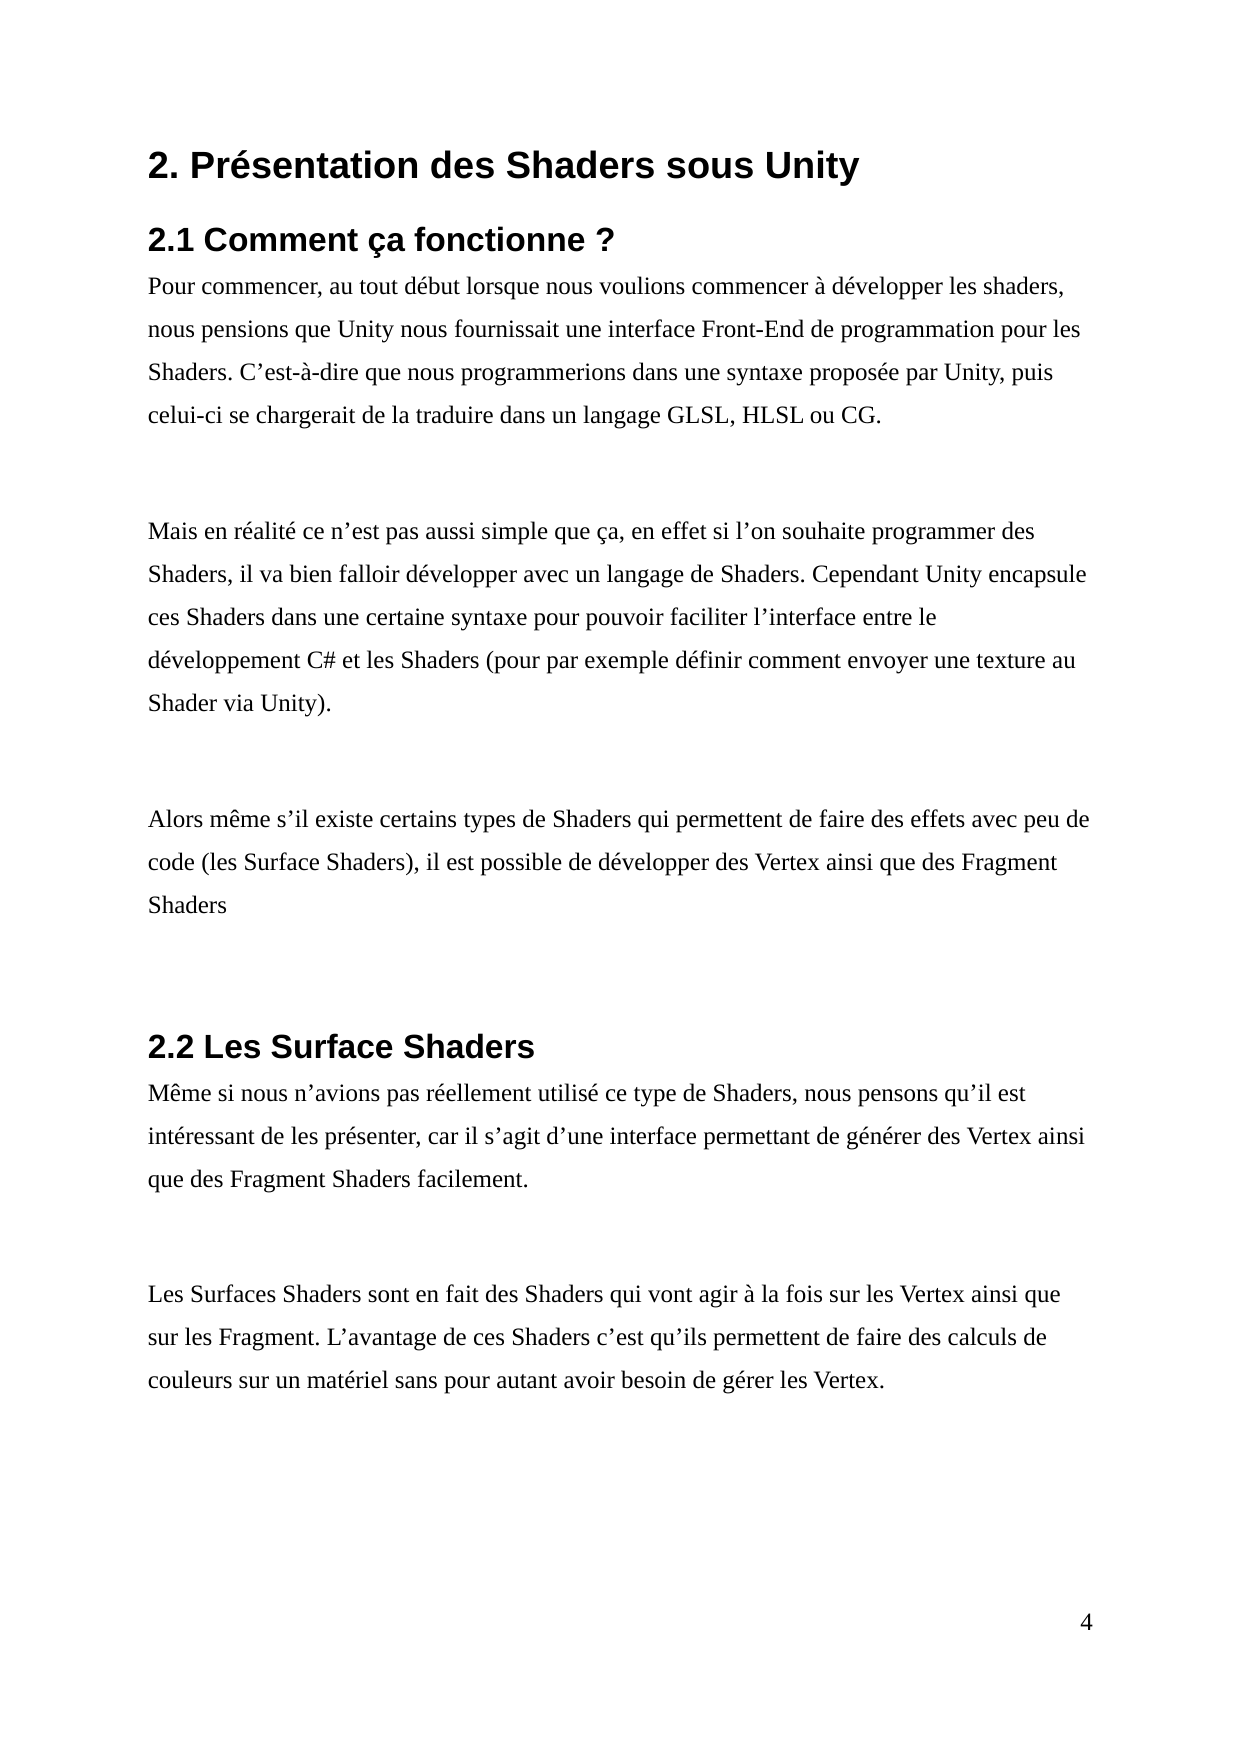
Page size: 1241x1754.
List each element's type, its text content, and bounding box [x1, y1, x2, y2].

text Alors même s’il existe certains types de Shaders qui permettent de faire des effets avec peu de code (les Surface Shaders), il est possible de développer des Vertex ainsi que des Fragment Shaders [148, 804, 1093, 919]
subtitle 2.2 Les Surface Shaders [148, 1026, 1093, 1065]
text Les Surfaces Shaders sont en fait des Shaders qui vont agir à la fois sur les Vertex ainsi que sur les Fragment. L’avantage de ces Shaders c’est qu’ils permettent de faire des calculs de couleurs sur un matériel sans pour autant avoir besoin de gérer les Vertex. [148, 1279, 1093, 1394]
text Mais en réalité ce n’est pas aussi simple que ça, en effet si l’on souhaite programmer des Shaders, il va bien falloir développer avec un langage de Shaders. Cependant Unity encapsule ces Shaders dans une certaine syntaxe pour pouvoir faciliter l’interface entre le développement C# et les Shaders (pour par exemple définir comment envoyer une texture au Shader via Unity). [148, 516, 1093, 717]
text Même si nous n’avions pas réellement utilisé ce type de Shaders, nous pensons qu’il est intéressant de les présenter, car il s’agit d’une interface permettant de générer des Vertex ainsi que des Fragment Shaders facilement. [148, 1078, 1093, 1193]
subtitle 2. Présentation des Shaders sous Unity [148, 143, 1093, 187]
subtitle 2.1 Comment ça fonctionne ? [148, 220, 1093, 259]
text Pour commencer, au tout début lorsque nous voulions commencer à développer les shaders, nous pensions que Unity nous fournissait une interface Front-End de programmation pour les Shaders. C’est-à-dire que nous programmerions dans une syntaxe proposée par Unity, puis celui-ci se chargerait de la traduire dans un langage GLSL, HLSL ou CG. [148, 271, 1093, 429]
